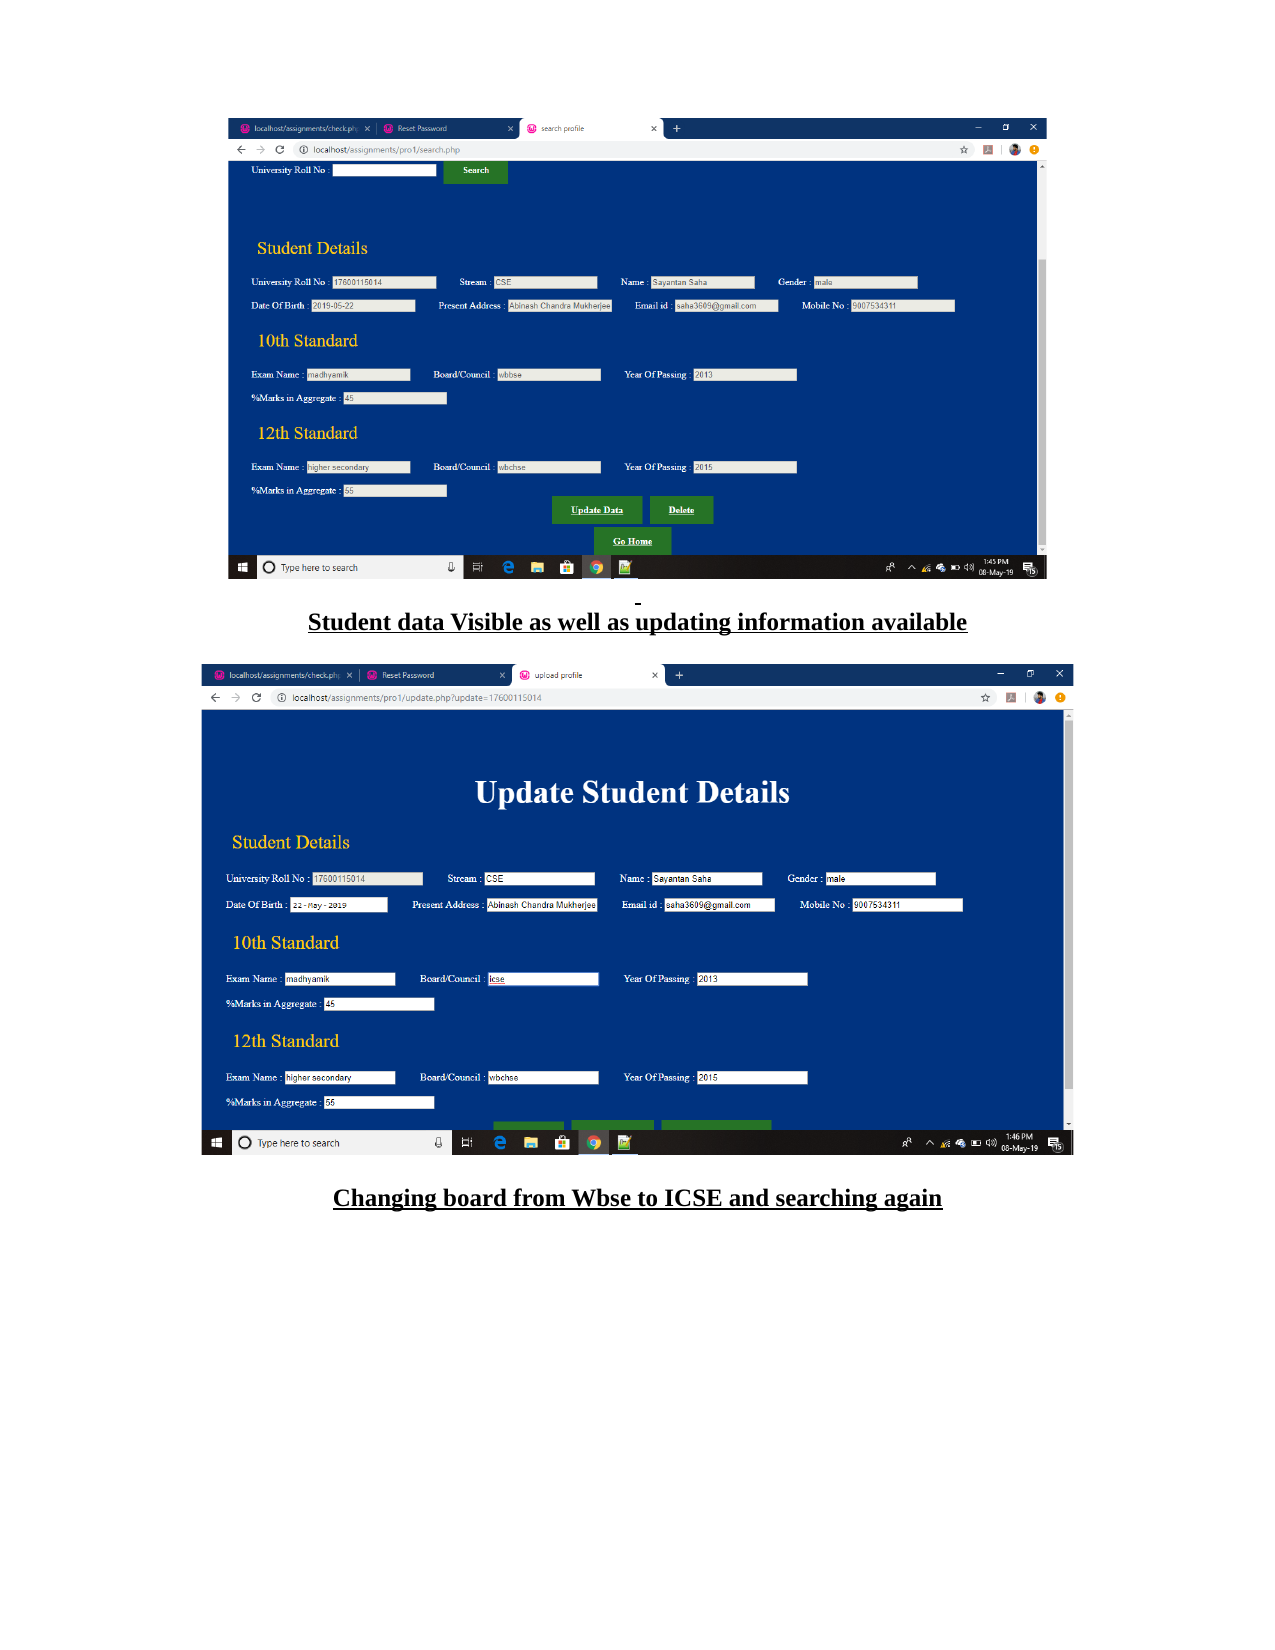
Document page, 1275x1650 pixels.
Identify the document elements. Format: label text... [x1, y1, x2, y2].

text Student data Visible as well as updating information available [118, 607, 1157, 636]
picture [201, 664, 1074, 1155]
text Changing board from Wbse to ICSE and searching again [118, 1183, 1157, 1212]
picture [228, 118, 1047, 579]
